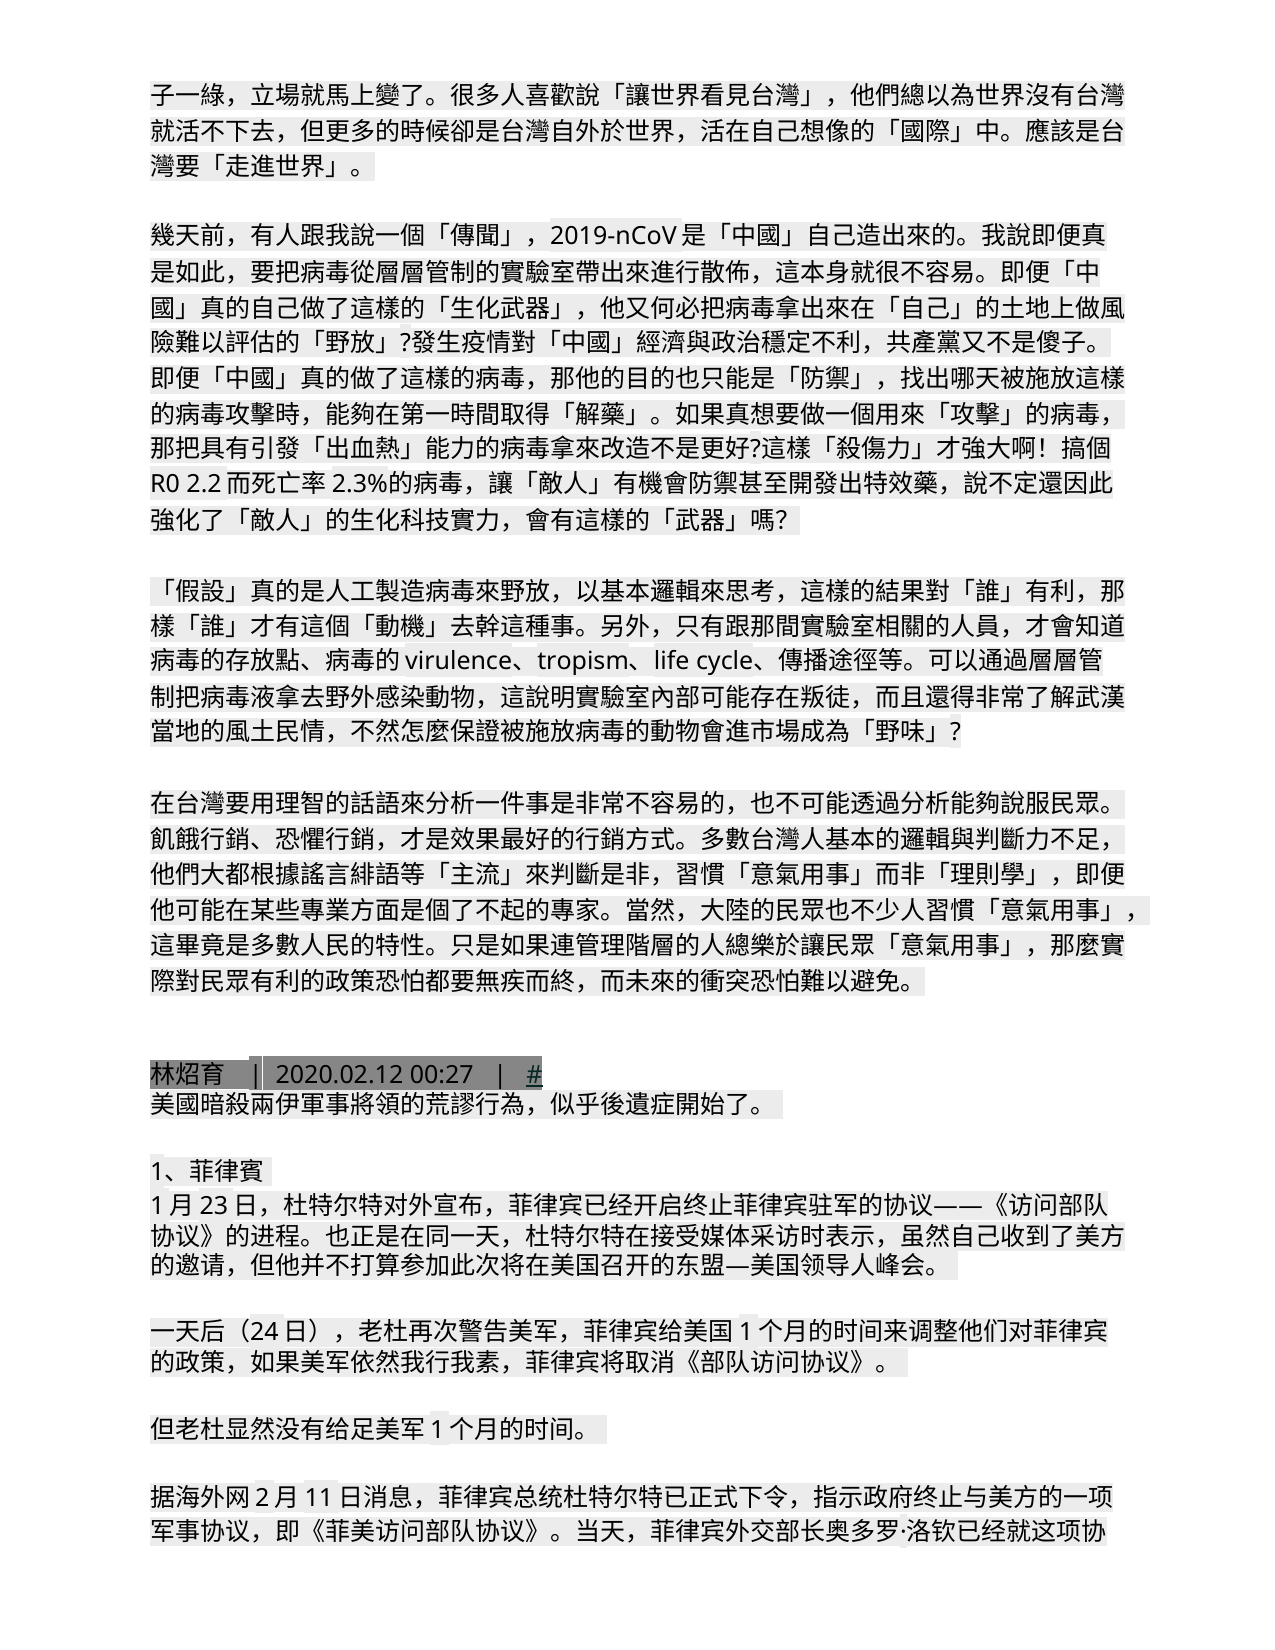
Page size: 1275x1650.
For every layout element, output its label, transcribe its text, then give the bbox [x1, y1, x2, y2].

text 美國暗殺兩伊軍事將領的荒謬行為，似乎後遺症開始了。 1、菲律賓 1月23日，杜特尔特对外宣布，菲律宾已经开启终止菲律宾驻军的协议——《访问部队协议》的进程。也正是在同一天，杜特尔特在接受媒体采访时表示，虽然自己收到了美方的邀请，但他并不打算参加此次将在美国召开的东盟—美国领导人峰会。 一天后（24日），老杜再次警告美军，菲律宾给美国1个月的时间来调整他们对菲律宾的政策，如果美军依然我行我素，菲律宾将取消《部队访问协议》。 但老杜显然没有给足美军1个月的时间。 据海外网2月11日消息，菲律宾总统杜特尔特已正式下令，指示政府终止与美方的一项军事协议，即《菲美访问部队协议》。当天，菲律宾外交部长奥多罗·洛钦已经就这项协 [150, 1090, 1125, 1548]
text 最近武漢肺炎的死亡率有些提升，但也在2.3%上下，與前一陣子維持在2%相差不遠。 原因可能是最近新增感染的數值的速率開始下降，但死亡數值的增加速度卻不變。 最近上網看到一些言論，有些人已經抱持「中國」一定隱瞞疫情的預設立場。 他們同時宣揚世衛組織「舔共」，偏偏「台灣」又積極想要加入世衛組織，嘴巴說不要身體倒是很誠實。似乎沒有跟著台灣仇中反華，那麼世界上任何組織或人就一定都是被「中國」收買。 綠腦似乎對於任何以「客觀」的方式，不帶有任何「貶抑中國」的說法都充滿排斥，然後就馬上扣你紅帽子。因為他們總認為，「專家」要說出的話，一定是要「打臉」中國，那樣才是「專家」。而這樣的人，幾乎就充斥在你我身邊。 假如「中國」真的隱瞞疫情，那麼不太可能99%的案例都發生在「中國」，僅1%案例發生在境外。 這數據意味著「中國」防疫的成效，然而對一些人來講，這一定是某種「中國」的陰謀。 即便我上PubMed找出「中國」學者與「歐洲」學者「個別」就這次疫情的R0進行的估算，結果中位數大約落在2.2或2.4，而「中國」學者的評估甚至還要高些。然而對一些人來講，即使兩者結果一致，他們仍然堅持「中國」造假，R0一定超過5！有時候面對這種超乎邏輯與常識的「判斷」，我只能選擇沉默，不然就要被指為「舔共」了。 科學的探討應該要以理智作為基本原則，「科學無國界」，但我身邊的「科學家」只要腦子一綠，立場就馬上變了。很多人喜歡說「讓世界看見台灣」，他們總以為世界沒有台灣就活不下去，但更多的時候卻是台灣自外於世界，活在自己想像的「國際」中。應該是台灣要「走進世界」。 幾天前，有人跟我說一個「傳聞」，2019-nCoV是「中國」自己造出來的。我說即便真是如此，要把病毒從層層管制的實驗室帶出來進行散佈，這本身就很不容易。即便「中國」真的自己做了這樣的「生化武器」，他又何必把病毒拿出來在「自己」的土地上做風險難以評估的「野放」?發生疫情對「中國」經濟與政治穩定不利，共產黨又不是傻子。即便「中國」真的做了這樣的病毒，那他的目的也只能是「防禦」，找出哪天被施放這樣的病毒攻擊時，能夠在第一時間取得「解藥」。如果真想要做一個用來「攻擊」的病毒，那把具有引發「出血熱」能力的病毒拿來改造不是更好?這樣「殺傷力」才強大啊！搞個R0 2.2而死亡率2.3%的病毒，讓「敵人」有機會防禦甚至開發出特效藥，說不定還因此強化了「敵人」的生化科技實力，會有這樣的「武器」嗎？ 「假設」真的是人工製造病毒來野放，以基本邏輯來思考，這樣的結果對「誰」有利，那樣「誰」才有這個「動機」去幹這種事。另外，只有跟那間實驗室相關的人員，才會知道病毒的存放點、病毒的virulence、tropism、life cycle、傳播途徑等。可以通過層層管制把病毒液拿去野外感染動物，這說明實驗室內部可能存在叛徒，而且還得非常了解武漢當地的風土民情，不然怎麼保證被施放病毒的動物會進市場成為「野味」? 在台灣要用理智的話語來分析一件事是非常不容易的，也不可能透過分析能夠說服民眾。飢餓行銷、恐懼行銷，才是效果最好的行銷方式。多數台灣人基本的邏輯與判斷力不足，他們大都根據謠言緋語等「主流」來判斷是非，習慣「意氣用事」而非「理則學」，即便他可能在某些專業方面是個了不起的專家。當然，大陸的民眾也不少人習慣「意氣用事」，這畢竟是多數人民的特性。只是如果連管理階層的人總樂於讓民眾「意氣用事」，那麼實際對民眾有利的政策恐怕都要無疾而終，而未來的衝突恐怕難以避免。 [150, 75, 1125, 1031]
text 林炤育 | 2020.02.12 00:27 | # [150, 1056, 1125, 1090]
